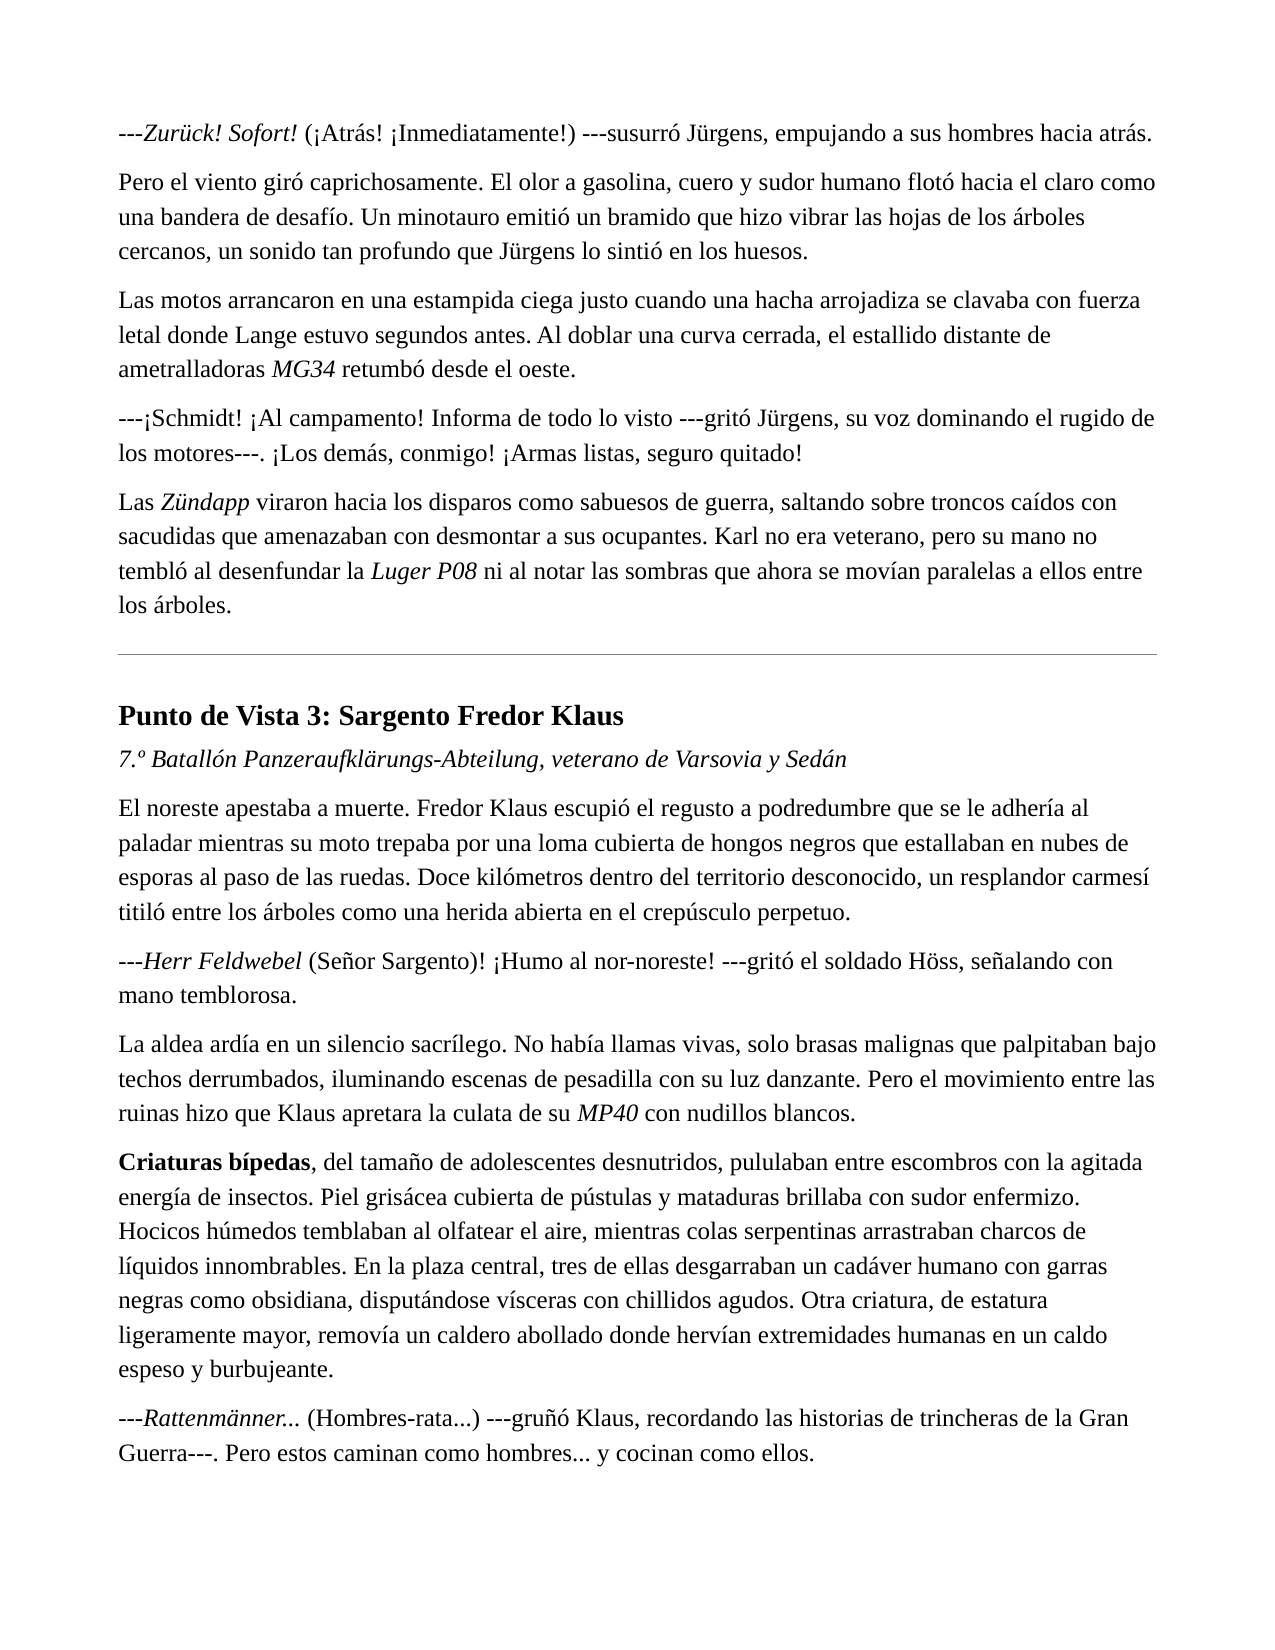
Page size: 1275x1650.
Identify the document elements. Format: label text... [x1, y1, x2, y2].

text ---Zurück! Sofort! (¡Atrás! ¡Inmediatamente!) ---susurró Jürgens, empujando a sus hombres hacia atrás. [118, 118, 1157, 147]
text ---Rattenmänner... (Hombres-rata...) ---gruñó Klaus, recordando las historias de trincheras de la Gran Guerra---. Pero estos caminan como hombres... y cocinan como ellos. [118, 1403, 1157, 1466]
text Criaturas bípedas, del tamaño de adolescentes desnutridos, pululaban entre escombros con la agitada energía de insectos. Piel grisácea cubierta de pústulas y mataduras brillaba con sudor enfermizo. Hocicos húmedos temblaban al olfatear el aire, mientras colas serpentinas arrastraban charcos de líquidos innombrables. En la plaza central, tres de ellas desgarraban un cadáver humano con garras negras como obsidiana, disputándose vísceras con chillidos agudos. Otra criatura, de estatura ligeramente mayor, removía un caldero abollado donde hervían extremidades humanas en un caldo espeso y burbujeante. [118, 1147, 1157, 1383]
text La aldea ardía en un silencio sacrílego. No había llamas vivas, solo brasas malignas que palpitaban bajo techos derrumbados, iluminando escenas de pesadilla con su luz danzante. Pero el movimiento entre las ruinas hizo que Klaus apretara la culata de su MP40 con nudillos blancos. [118, 1029, 1157, 1127]
text El noreste apestaba a muerte. Fredor Klaus escupió el regusto a podredumbre que se le adhería al paladar mientras su moto trepaba por una loma cubierta de hongos negros que estallaban en nubes de esporas al paso de las ruedas. Doce kilómetros dentro del territorio desconocido, un resplandor carmesí titiló entre los árboles como una herida abierta en el crepúsculo perpetuo. [118, 793, 1157, 925]
text ---Herr Feldwebel (Señor Sargento)! ¡Humo al nor-noreste! ---gritó el soldado Höss, señalando con mano temblorosa. [118, 946, 1157, 1009]
text ---¡Schmidt! ¡Al campamento! Informa de todo lo visto ---gritó Jürgens, su voz dominando el rugido de los motores---. ¡Los demás, conmigo! ¡Armas listas, seguro quitado! [118, 403, 1157, 466]
text Pero el viento giró caprichosamente. El olor a gasolina, cuero y sudor humano flotó hacia el claro como una bandera de desafío. Un minotauro emitió un bramido que hizo vibrar las hojas de los árboles cercanos, un sonido tan profundo que Jürgens lo sintió en los huesos. [118, 167, 1157, 265]
subtitle Punto de Vista 3: Sargento Fredor Klaus [118, 698, 1157, 732]
text 7.º Batallón Panzeraufklärungs-Abteilung, veterano de Varsovia y Sedán [118, 744, 1157, 773]
text Las Zündapp viraron hacia los disparos como sabuesos de guerra, saltando sobre troncos caídos con sacudidas que amenazaban con desmontar a sus ocupantes. Karl no era veterano, pero su mano no tembló al desenfundar la Luger P08 ni al notar las sombras que ahora se movían paralelas a ellos entre los árboles. [118, 487, 1157, 619]
text Las motos arrancaron en una estampida ciega justo cuando una hacha arrojadiza se clavaba con fuerza letal donde Lange estuvo segundos antes. Al doblar una curva cerrada, el estallido distante de ametralladoras MG34 retumbó desde el oeste. [118, 285, 1157, 383]
